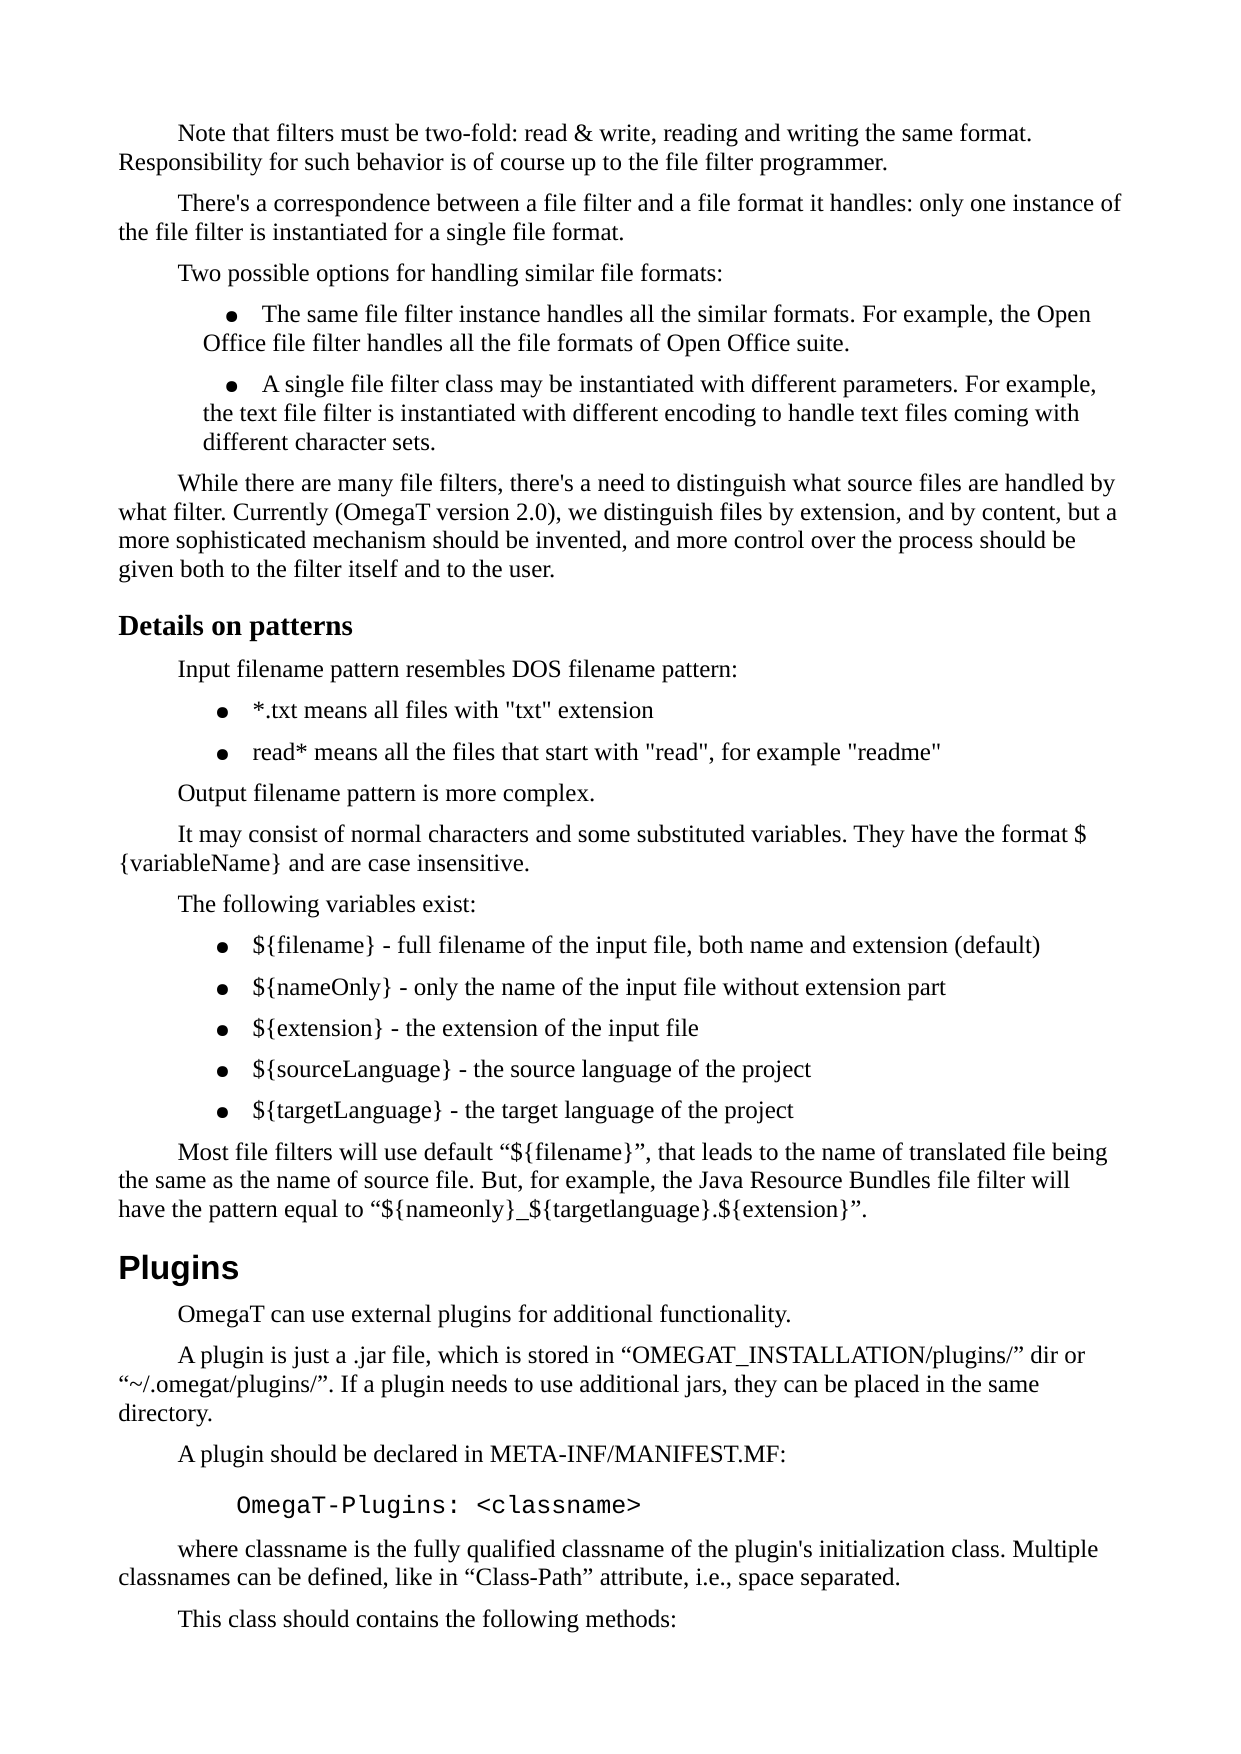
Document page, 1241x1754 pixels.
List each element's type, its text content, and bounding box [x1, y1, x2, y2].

list A single file filter class may be instantiated with different parameters. For example, the text file filter is instantiated with different encoding to handle text files coming with different character sets. [165, 369, 1122, 456]
subtitle Plugins [118, 1248, 1122, 1287]
text OmegaT can use external plugins for additional functionality. [118, 1299, 1122, 1328]
list read* means all the files that start with "read", for example "readme" [156, 737, 1122, 765]
text Output filename pattern is more complex. [118, 778, 1122, 807]
list ${targetLanguage} - the target language of the project [156, 1095, 1122, 1124]
list ${nameOnly} - only the name of the input file without extension part [156, 972, 1122, 1000]
subtitle Details on patterns [118, 608, 1122, 642]
text There's a correspondence between a file filter and a file format it handles: only one instance of the file filter is instantiated for a single file format. [118, 188, 1122, 246]
text Note that filters must be two-fold: read & write, reading and writing the same format. Responsibility for such behavior is of course up to the file filter programmer. [118, 118, 1122, 176]
list ${sourceLanguage} - the source language of the project [156, 1054, 1122, 1083]
text OmegaT-Plugins: <classname> [236, 1493, 1122, 1521]
text Most file filters will use default “${filename}”, that leads to the name of translated file being the same as the name of source file. But, for example, the Java Resource Bundles file filter will have the pattern equal to “${nameonly}_${targetlanguage}.${extension}”. [118, 1137, 1122, 1223]
text where classname is the fully qualified classname of the plugin's initialization class. Multiple classnames can be defined, like in “Class-Path” attribute, i.e., space separated. [118, 1534, 1122, 1591]
list *.txt means all files with "txt" extension [156, 695, 1122, 724]
list ${filename} - full filename of the input file, both name and extension (default) [156, 930, 1122, 959]
text A plugin should be declared in META-INF/MANIFEST.MF: [118, 1439, 1122, 1468]
list ${extension} - the extension of the input file [156, 1013, 1122, 1042]
text Two possible options for handling similar file formats: [118, 258, 1122, 287]
text Input filename pattern resembles DOS filename pattern: [118, 654, 1122, 683]
text While there are many file filters, there's a need to distinguish what source files are handled by what filter. Currently (OmegaT version 2.0), we distinguish files by extension, and by content, but a more sophisticated mechanism should be invented, and more control over the process should be given both to the filter itself and to the user. [118, 468, 1122, 583]
text This class should contains the following methods: [118, 1604, 1122, 1632]
list The same file filter instance handles all the similar formats. For example, the Open Office file filter handles all the file formats of Open Office suite. [165, 299, 1122, 357]
text It may consist of normal characters and some substituted variables. They have the format ${variableName} and are case insensitive. [118, 819, 1122, 877]
text The following variables exist: [118, 889, 1122, 918]
text A plugin is just a .jar file, which is stored in “OMEGAT_INSTALLATION/plugins/” dir or “~/.omegat/plugins/”. If a plugin needs to use additional jars, they can be placed in the same directory. [118, 1340, 1122, 1427]
